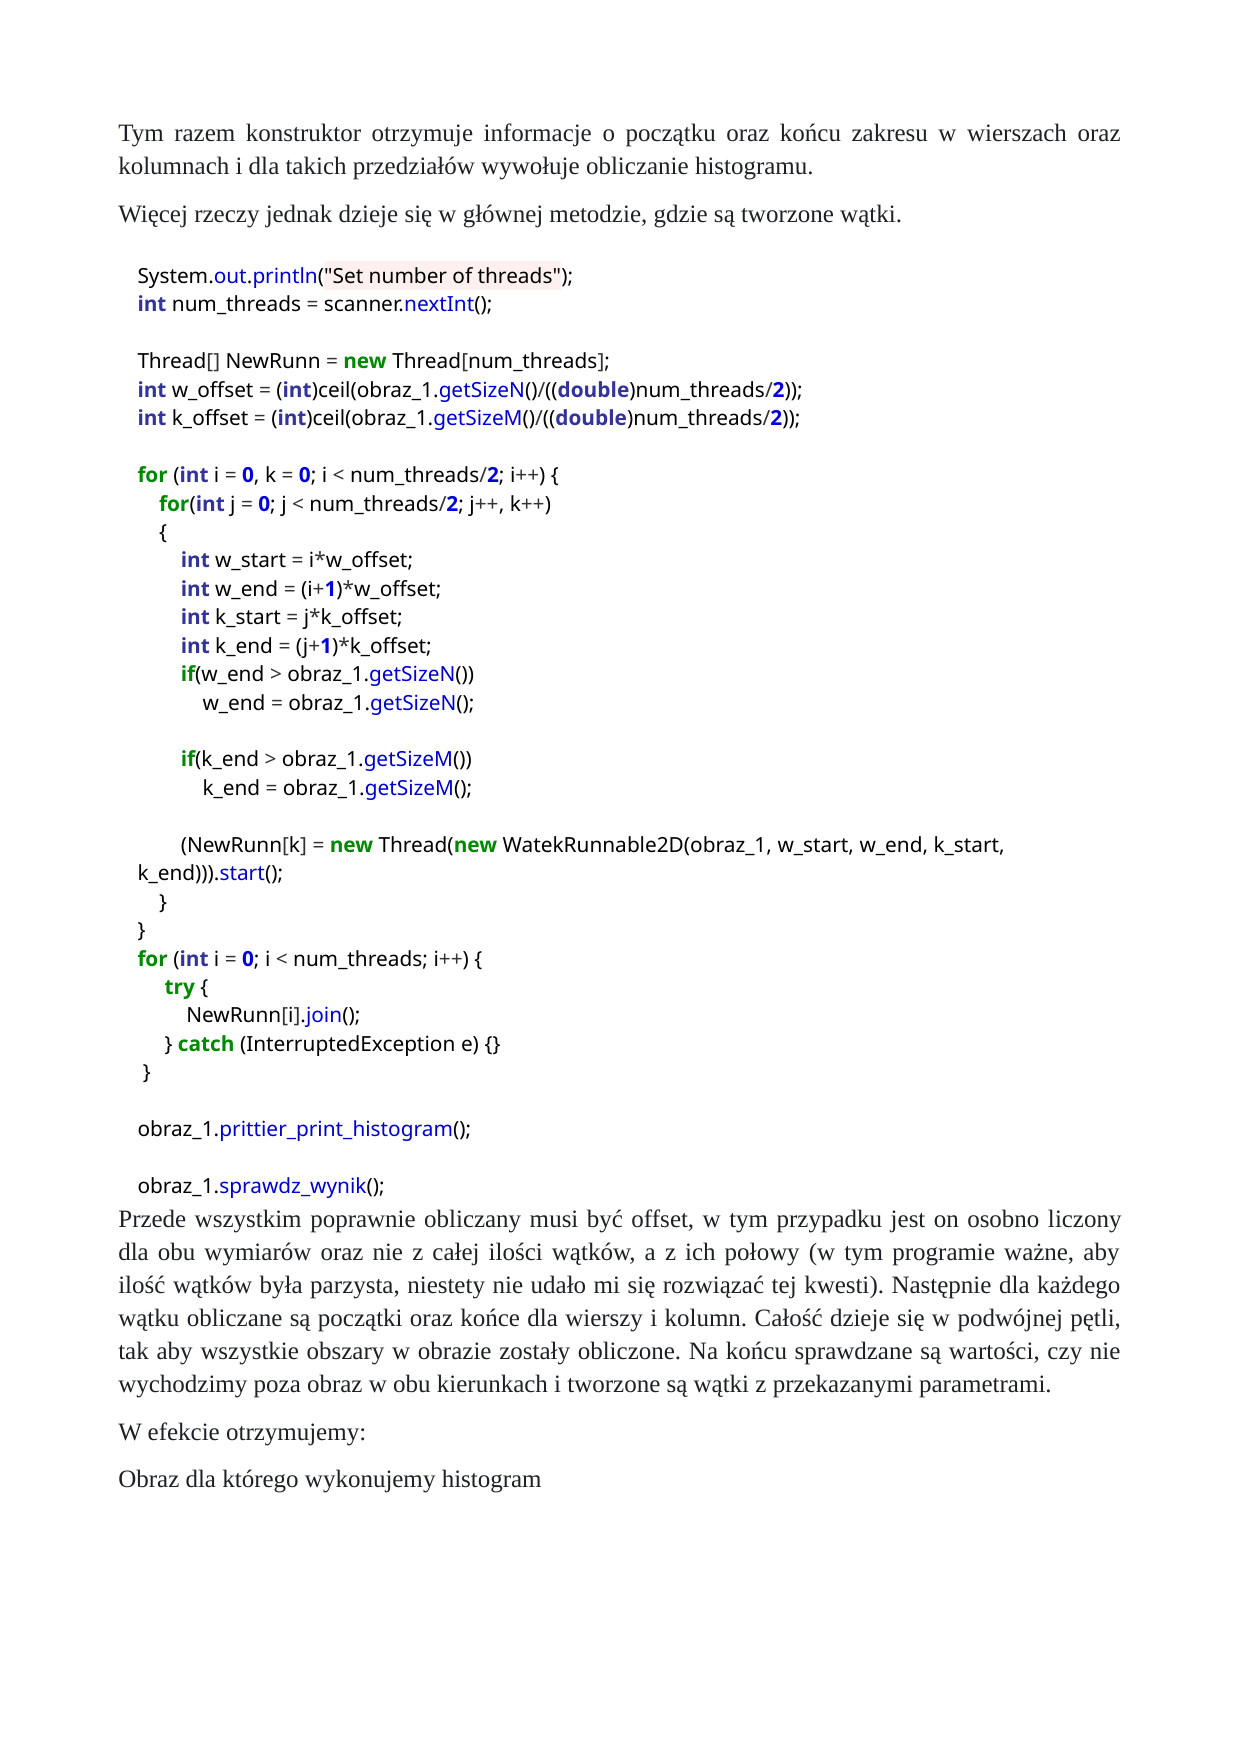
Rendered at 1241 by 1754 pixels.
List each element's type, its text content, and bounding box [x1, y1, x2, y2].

text Przede wszystkim poprawnie obliczany musi być offset, w tym przypadku jest on osobno liczony dla obu wymiarów oraz nie z całej ilości wątków, a z ich połowy (w tym programie ważne, aby ilość wątków była parzysta, niestety nie udało mi się rozwiązać tej kwesti). Następnie dla każdego wątku obliczane są początki oraz końce dla wierszy i kolumn. Całość dzieje się w podwójnej pętli, tak aby wszystkie obszary w obrazie zostały obliczone. Na końcu sprawdzane są wartości, czy nie wychodzimy poza obraz w obu kierunkach i tworzone są wątki z przekazanymi parametrami. [118, 246, 1122, 1398]
text W efekcie otrzymujemy: [118, 1417, 1122, 1446]
text Tym razem konstruktor otrzymuje informacje o początku oraz końcu zakresu w wierszach oraz kolumnach i dla takich przedziałów wywołuje obliczanie histogramu. [118, 118, 1122, 180]
text Więcej rzeczy jednak dzieje się w głównej metodzie, gdzie są tworzone wątki. [118, 199, 1122, 227]
text Obraz dla którego wykonujemy histogram [118, 1464, 1122, 1493]
